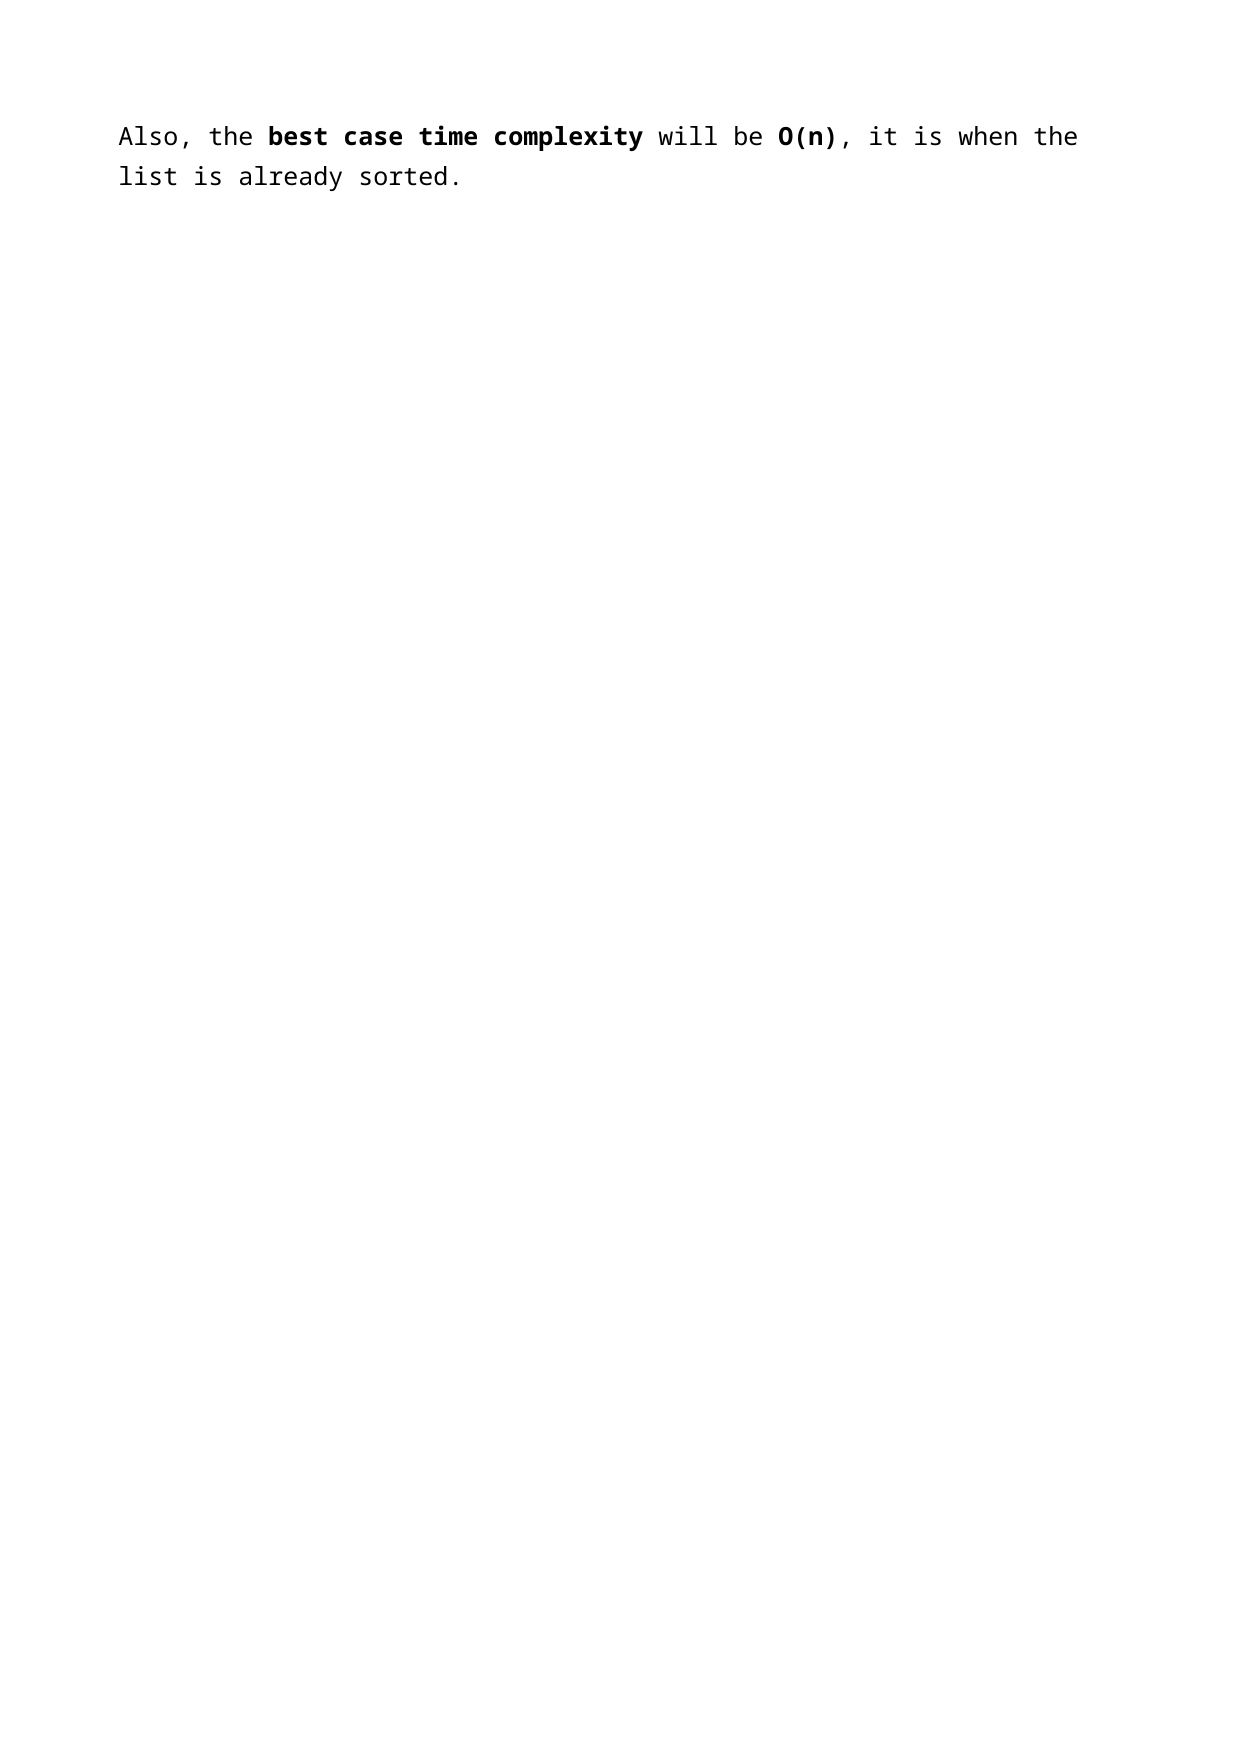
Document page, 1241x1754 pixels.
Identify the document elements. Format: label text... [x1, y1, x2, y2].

text Also, the best case time complexity will be O(n), it is when the list is already sorted. [118, 118, 1122, 193]
